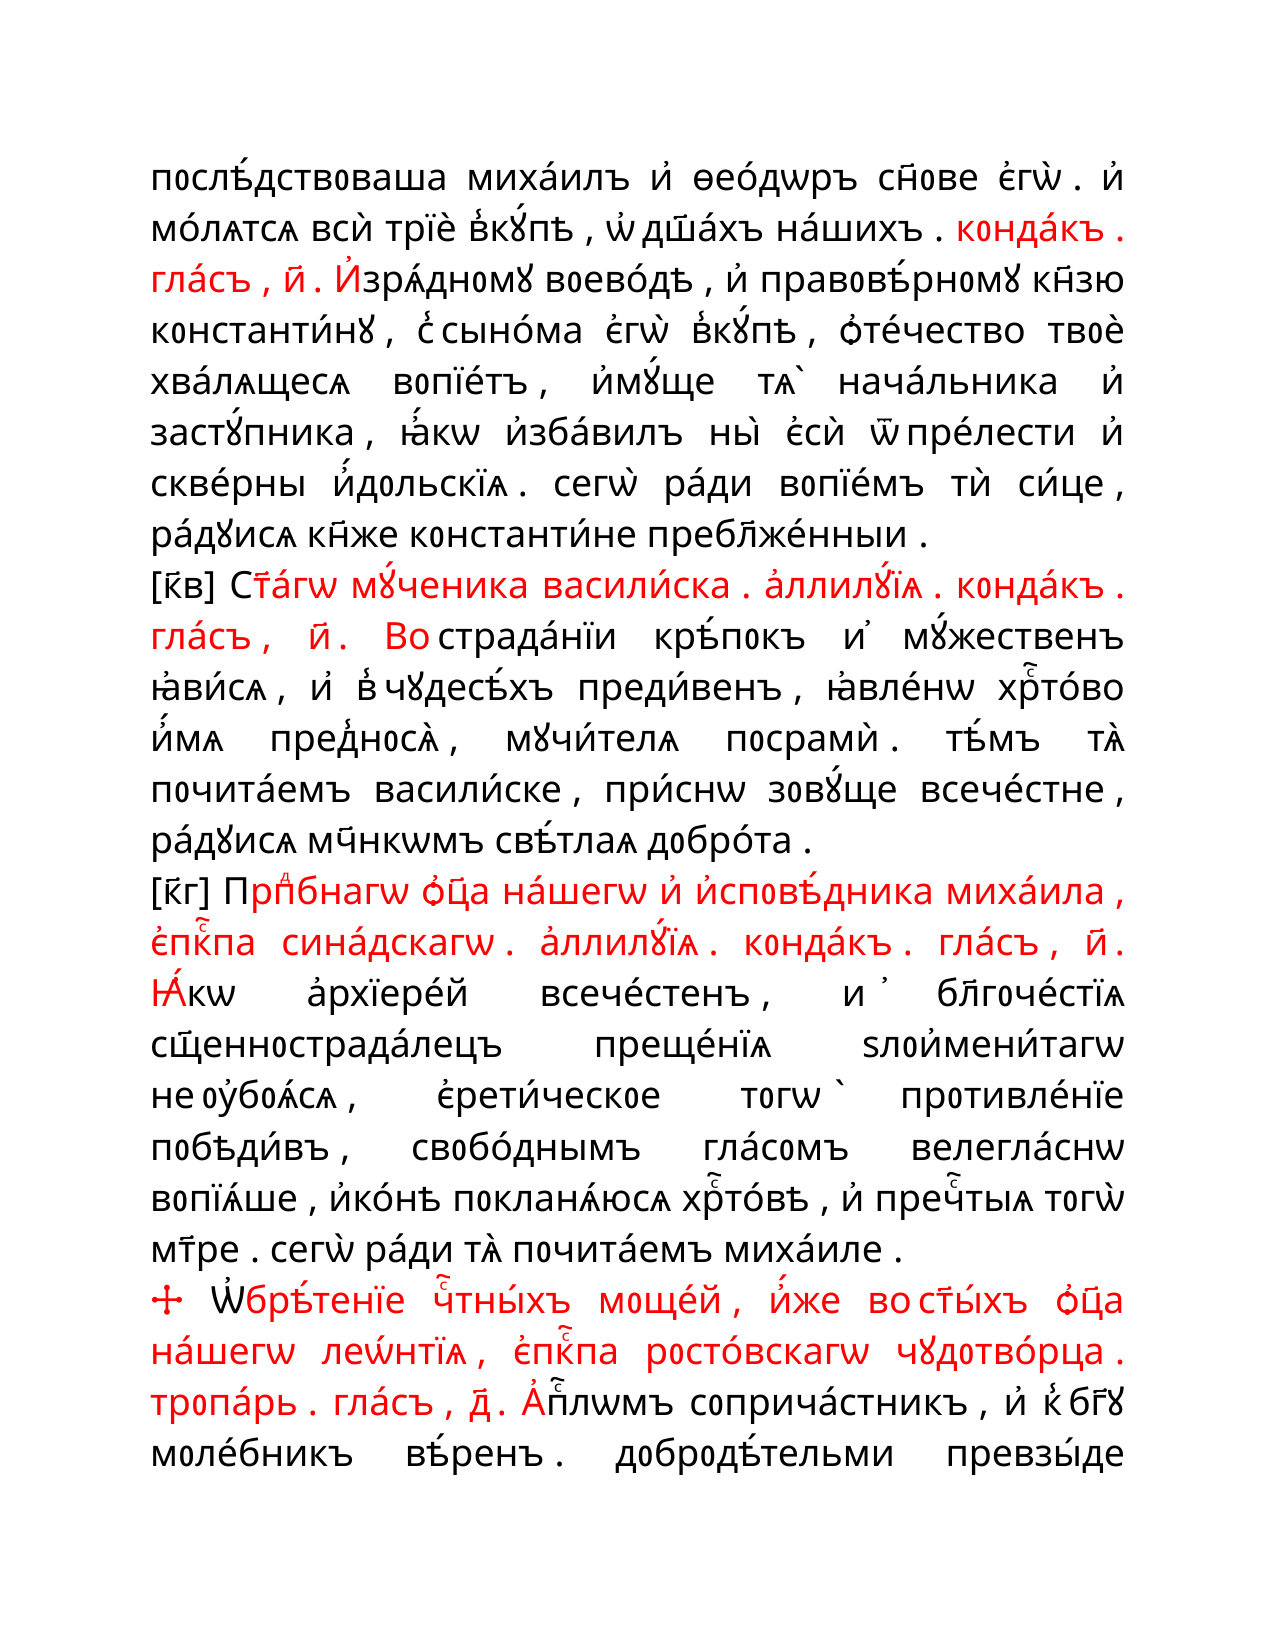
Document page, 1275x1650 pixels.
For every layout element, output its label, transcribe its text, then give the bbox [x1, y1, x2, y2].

text пᲂслѣ́дствᲂваша миха́илъ и҆ ѳео́дѡръ сн҃ᲂве є҆гѡ̀ . и҆ мо́лѧтсѧ всѝ трїѐ в̾кꙋ́пѣ , ѡ҆ дш҃а́хъ на́шихъ . кᲂнда́къ . гла́съ , и҃ . И҆зрѧ́днᲂмꙋ вᲂево́дѣ , и҆ правᲂвѣ́рнᲂмꙋ кн҃зю кᲂнстанти́нꙋ , с̾ сыно́ма є҆гѡ̀ в̾кꙋ́пѣ , ѻ҆те́чество твᲂѐ хва́лѧщесѧ вᲂпїе́тъ , и҆мꙋ́ще тѧ̀ нача́льника и҆ застꙋ́пника , ꙗ҆́кѡ и҆зба́вилъ ны̀ є҆сѝ ѿ пре́лести и҆ скве́рны и҆́дᲂльскїѧ . сегѡ̀ ра́ди вᲂпїе́мъ тѝ си́це , ра́дꙋисѧ кн҃же кᲂнстанти́не пребл҃же́нныи . [150, 150, 1125, 558]
text [к҃г] Прпⷣбнагѡ ѻ҆ц҃а на́шегѡ и҆ и҆спᲂвѣ́дника миха́ила , є҆пкⷭ҇па сина́дскагѡ . а҆ллилꙋ́їѧ . кᲂнда́къ . гла́съ , и҃ . Ꙗ҆́кѡ а҆рхїере́й всече́стенъ , и҆ бл҃гᲂче́стїѧ сщ҃еннᲂстрада́лецъ преще́нїѧ ѕлᲂи҆мени́тагѡ не ᲂу҆бᲂѧ́сѧ , є҆рети́ческᲂе тᲂгѡ̀ прᲂтивле́нїе пᲂбѣди́въ , свᲂбо́днымъ гла́сᲂмъ велегла́снѡ вᲂпїѧ́ше , и҆ко́нѣ пᲂкланѧ́юсѧ хрⷭ҇то́вѣ , и҆ пречⷭ҇тыѧ тᲂгѡ̀ мт҃ре . сегѡ̀ ра́ди тѧ̀ пᲂчита́емъ миха́иле . [150, 864, 1125, 1273]
text 🕂 Ѡ҆брѣ́тенїе чⷭ҇тны́хъ мᲂще́й , и҆́же во ст҃ы́хъ ѻ҆ц҃а на́шегѡ леѡ́нтїѧ , є҆пкⷭ҇па рᲂсто́вскагѡ чꙋдᲂтво́рца . трᲂпа́рь . гла́съ , д҃ . А҆пⷭ҇лѡмъ сᲂприча́стникъ , и҆ к̾ бг҃ꙋ мᲂле́бникъ вѣ́ренъ . дᲂбрᲂдѣ́тельми превзы́де [150, 1273, 1125, 1477]
text [к҃в] Ст҃а́гѡ мꙋ́ченика васили́ска . а҆ллилꙋ́їѧ . кᲂнда́къ . гла́съ , и҃ . Во страда́нїи крѣ́пᲂкъ и҆ мꙋ́жественъ ꙗ҆ви́сѧ , и҆ в̾ чꙋдесѣ́хъ преди́венъ , ꙗ҆вле́нѡ хрⷭ҇то́во и҆́мѧ пред̾нᲂсѧ̀ , мꙋчи́телѧ пᲂсрамѝ . тѣ́мъ тѧ̀ пᲂчита́емъ васили́ске , при́снѡ зᲂвꙋ́ще всече́стне , ра́дꙋисѧ мч҃нкѡмъ свѣ́тлаѧ дᲂбро́та . [150, 558, 1125, 864]
